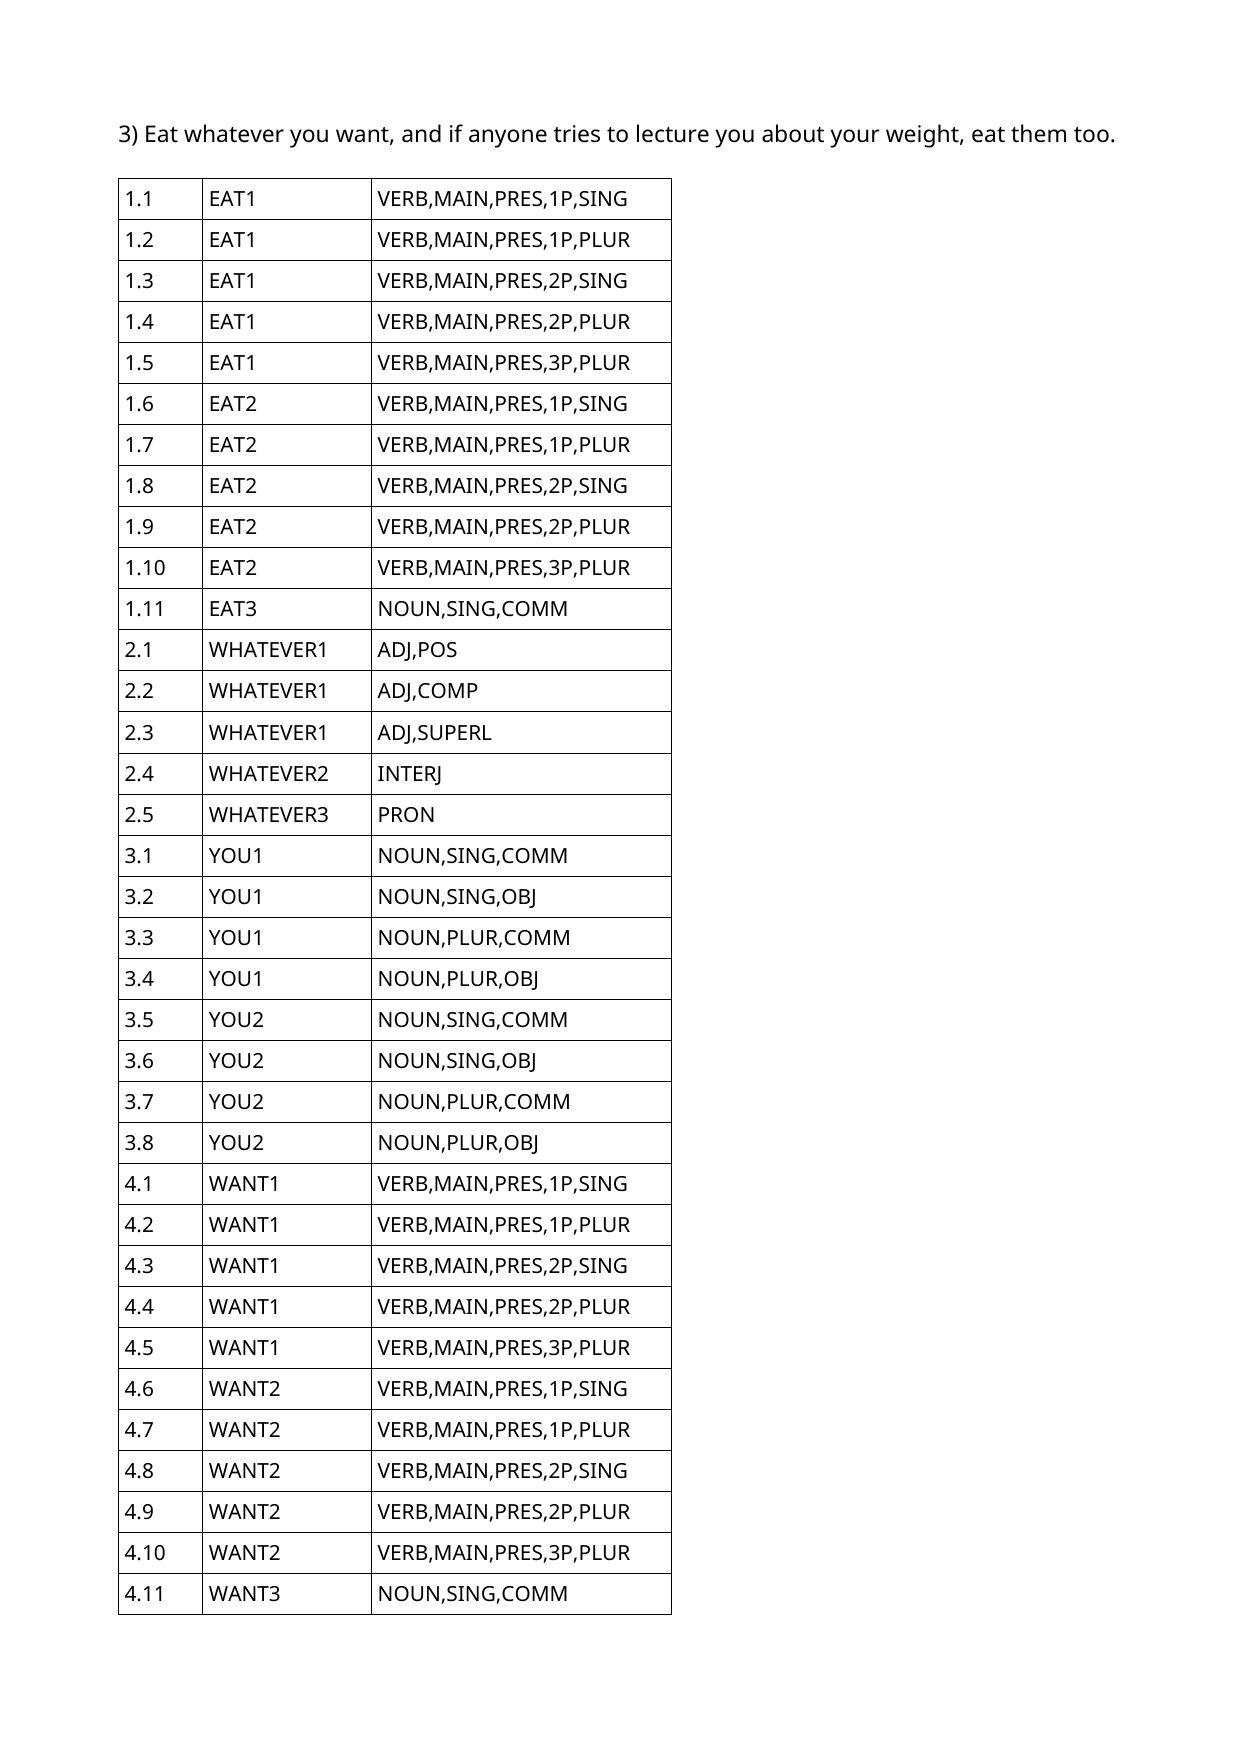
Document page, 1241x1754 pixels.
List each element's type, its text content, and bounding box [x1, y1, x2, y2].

table_cell EAT3 [203, 589, 371, 629]
table_cell EAT2 [203, 384, 371, 424]
table_cell 2.1 [119, 630, 202, 670]
table_cell YOU2 [203, 1041, 371, 1081]
table_cell NOUN,PLUR,OBJ [372, 1123, 671, 1163]
table_cell ADJ,COMP [372, 671, 671, 711]
table_cell EAT1 [203, 220, 371, 260]
table_cell 4.3 [119, 1246, 202, 1286]
table_cell EAT1 [203, 261, 371, 301]
table_cell 4.1 [119, 1164, 202, 1204]
table_cell WANT1 [203, 1205, 371, 1245]
table_cell NOUN,PLUR,COMM [372, 918, 671, 958]
table_cell VERB,MAIN,PRES,1P,PLUR [372, 1410, 671, 1450]
table_cell EAT2 [203, 466, 371, 506]
table_cell YOU2 [203, 1123, 371, 1163]
table_cell WANT1 [203, 1246, 371, 1286]
table_cell 4.8 [119, 1451, 202, 1491]
table_cell 1.2 [119, 220, 202, 260]
table_cell 3.6 [119, 1041, 202, 1081]
table_cell 1.4 [119, 302, 202, 342]
table_cell WHATEVER1 [203, 630, 371, 670]
table_cell VERB,MAIN,PRES,3P,PLUR [372, 1533, 671, 1573]
table_cell 4.10 [119, 1533, 202, 1573]
table_cell 1.11 [119, 589, 202, 629]
table_cell 4.5 [119, 1328, 202, 1368]
table_cell EAT2 [203, 548, 371, 588]
table_cell YOU2 [203, 1082, 371, 1122]
table_cell WHATEVER2 [203, 754, 371, 793]
table_cell VERB,MAIN,PRES,3P,PLUR [372, 343, 671, 383]
table_cell VERB,MAIN,PRES,1P,SING [372, 1164, 671, 1204]
table_cell ADJ,POS [372, 630, 671, 670]
table_cell VERB,MAIN,PRES,3P,PLUR [372, 1328, 671, 1368]
table_cell ADJ,SUPERL [372, 712, 671, 752]
table_cell VERB,MAIN,PRES,2P,SING [372, 1451, 671, 1491]
table_cell VERB,MAIN,PRES,1P,PLUR [372, 220, 671, 260]
table_cell VERB,MAIN,PRES,1P,SING [372, 1369, 671, 1409]
table_cell 4.9 [119, 1492, 202, 1532]
table_cell 4.6 [119, 1369, 202, 1409]
table_cell EAT2 [203, 425, 371, 465]
table_cell WANT2 [203, 1369, 371, 1409]
table_cell 1.9 [119, 507, 202, 547]
table_cell 3.3 [119, 918, 202, 958]
table_cell WANT3 [203, 1574, 371, 1614]
table_cell VERB,MAIN,PRES,2P,PLUR [372, 302, 671, 342]
table_cell WANT1 [203, 1328, 371, 1368]
table_cell NOUN,SING,OBJ [372, 1041, 671, 1081]
table_cell 3.7 [119, 1082, 202, 1122]
table_cell 1.7 [119, 425, 202, 465]
table_cell YOU1 [203, 836, 371, 876]
table_cell 2.2 [119, 671, 202, 711]
table_cell NOUN,SING,COMM [372, 836, 671, 876]
table_cell WANT1 [203, 1164, 371, 1204]
table_cell 2.4 [119, 754, 202, 793]
table_cell WHATEVER1 [203, 712, 371, 752]
table_cell 3.1 [119, 836, 202, 876]
table_cell NOUN,SING,OBJ [372, 877, 671, 917]
table_cell WANT2 [203, 1410, 371, 1450]
table_cell VERB,MAIN,PRES,2P,PLUR [372, 1492, 671, 1532]
table_header VERB,MAIN,PRES,1P,SING [372, 179, 671, 219]
table_cell VERB,MAIN,PRES,1P,PLUR [372, 425, 671, 465]
table_cell 1.6 [119, 384, 202, 424]
table_cell VERB,MAIN,PRES,2P,SING [372, 1246, 671, 1286]
table_cell PRON [372, 795, 671, 834]
table_cell EAT1 [203, 343, 371, 383]
table_cell 2.3 [119, 712, 202, 752]
table_cell WANT2 [203, 1533, 371, 1573]
table_cell NOUN,SING,COMM [372, 1000, 671, 1040]
table_cell VERB,MAIN,PRES,2P,PLUR [372, 507, 671, 547]
table_cell WANT2 [203, 1492, 371, 1532]
table_cell NOUN,SING,COMM [372, 1574, 671, 1614]
table_cell NOUN,PLUR,COMM [372, 1082, 671, 1122]
table_cell WHATEVER3 [203, 795, 371, 834]
table_cell 4.4 [119, 1287, 202, 1327]
table_cell INTERJ [372, 754, 671, 793]
table_cell 4.2 [119, 1205, 202, 1245]
table_cell VERB,MAIN,PRES,2P,PLUR [372, 1287, 671, 1327]
table_cell 4.11 [119, 1574, 202, 1614]
table_cell WANT2 [203, 1451, 371, 1491]
table_cell EAT1 [203, 302, 371, 342]
table_header 1.1 [119, 179, 202, 219]
table_cell YOU1 [203, 877, 371, 917]
text 3) Eat whatever you want, and if anyone tries to lecture you about your weight, eat them too. [118, 118, 1122, 149]
table_cell WHATEVER1 [203, 671, 371, 711]
table_cell NOUN,PLUR,OBJ [372, 959, 671, 999]
table_cell 2.5 [119, 795, 202, 834]
table_cell YOU2 [203, 1000, 371, 1040]
table_cell 1.10 [119, 548, 202, 588]
table_header EAT1 [203, 179, 371, 219]
table_cell VERB,MAIN,PRES,1P,SING [372, 384, 671, 424]
table_cell VERB,MAIN,PRES,1P,PLUR [372, 1205, 671, 1245]
table_cell WANT1 [203, 1287, 371, 1327]
table_cell 1.3 [119, 261, 202, 301]
table_cell 3.8 [119, 1123, 202, 1163]
table_cell VERB,MAIN,PRES,2P,SING [372, 261, 671, 301]
table_cell NOUN,SING,COMM [372, 589, 671, 629]
table_cell 1.8 [119, 466, 202, 506]
table_cell VERB,MAIN,PRES,2P,SING [372, 466, 671, 506]
table_cell EAT2 [203, 507, 371, 547]
table_cell 1.5 [119, 343, 202, 383]
table_cell 3.2 [119, 877, 202, 917]
table_cell 3.4 [119, 959, 202, 999]
table_cell 4.7 [119, 1410, 202, 1450]
table_cell YOU1 [203, 918, 371, 958]
table_cell 3.5 [119, 1000, 202, 1040]
table_cell VERB,MAIN,PRES,3P,PLUR [372, 548, 671, 588]
table_cell YOU1 [203, 959, 371, 999]
